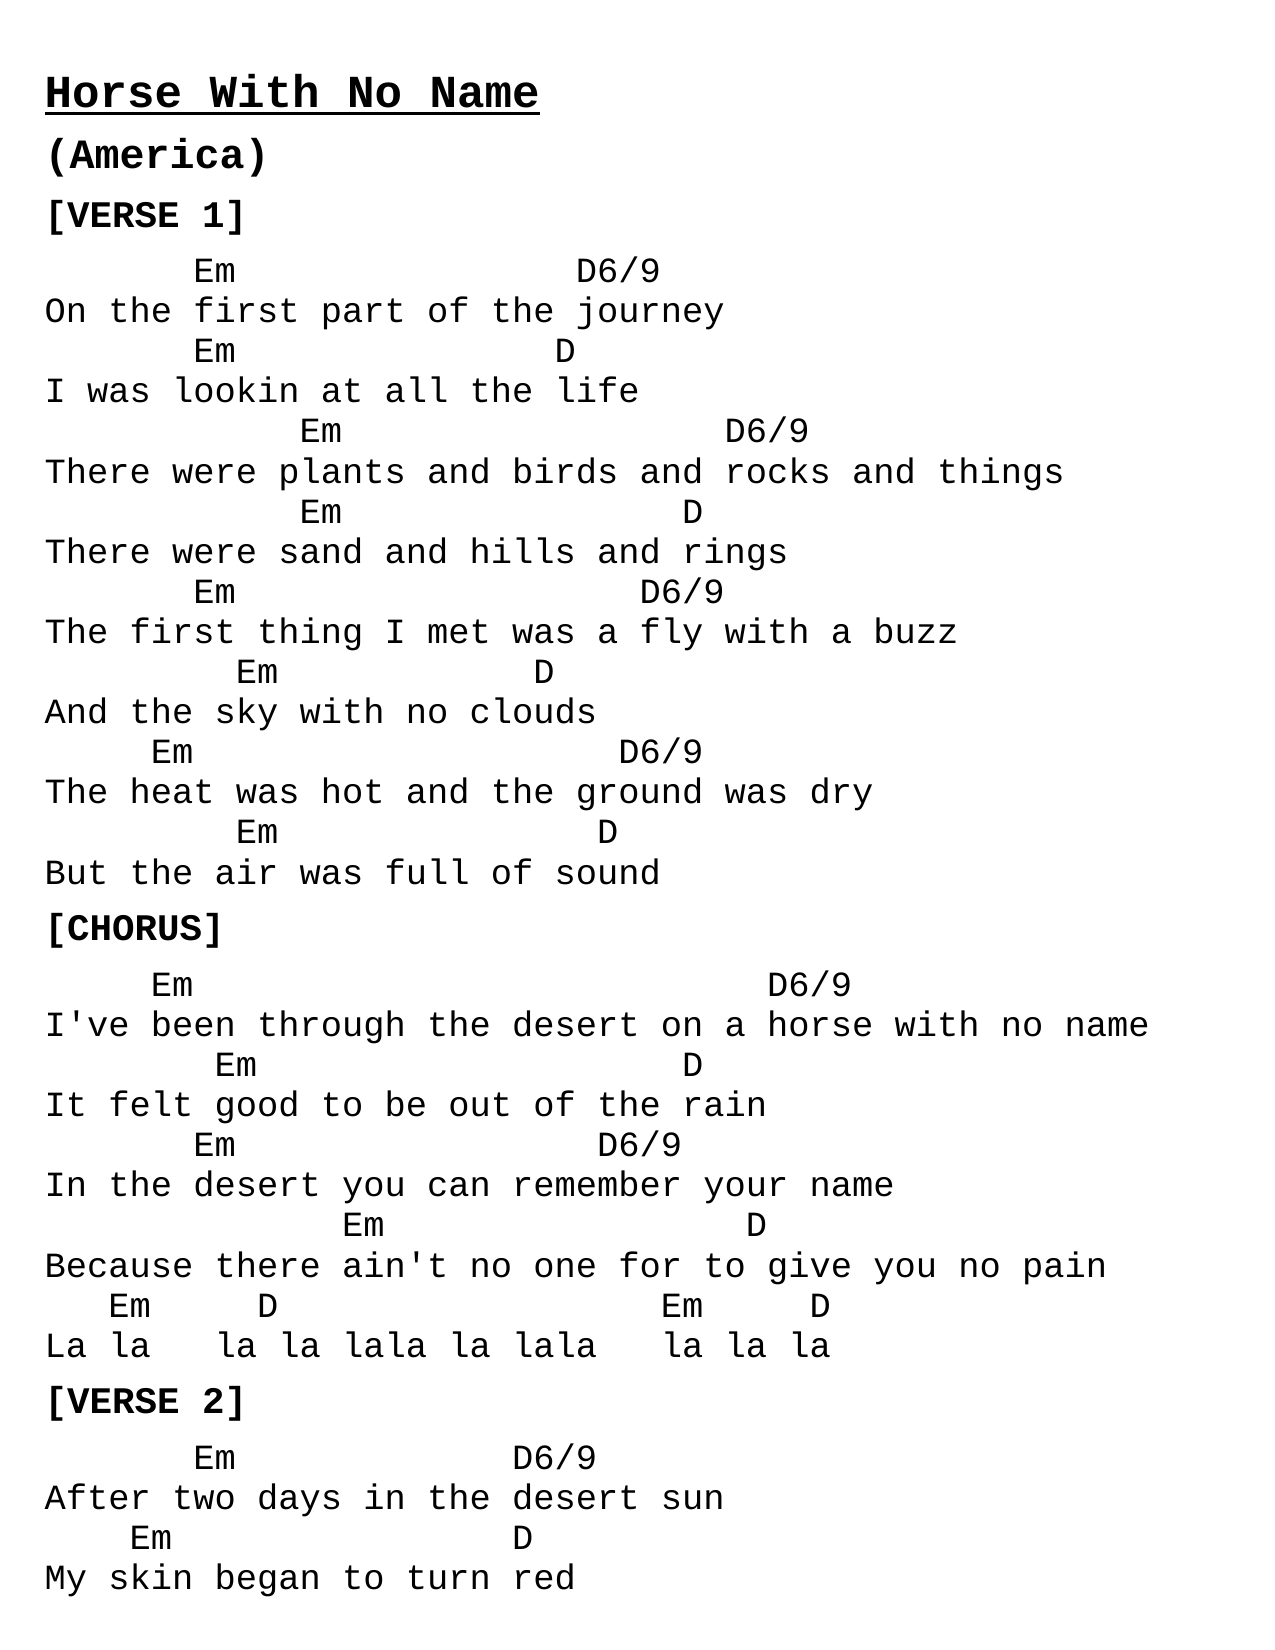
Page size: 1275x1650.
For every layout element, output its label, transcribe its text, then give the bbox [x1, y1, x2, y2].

text The first thing I met was a fly with a buzz [44, 614, 1231, 654]
text Em D6/9 [44, 1440, 1231, 1480]
text The heat was hot and the ground was dry [44, 774, 1231, 814]
text I was lookin at all the life [44, 373, 1231, 413]
text Em D6/9 [44, 967, 1231, 1007]
text Em D [44, 814, 1231, 854]
text La la la la lala la lala la la la [44, 1328, 1231, 1368]
subtitle [CHORUS] [44, 909, 1231, 952]
text Em D [44, 654, 1231, 694]
text There were plants and birds and rocks and things [44, 453, 1231, 494]
text Em D [44, 1520, 1231, 1560]
text Em D [44, 1207, 1231, 1247]
subtitle Horse With No Name [44, 69, 1231, 121]
text I've been through the desert on a horse with no name [44, 1007, 1231, 1047]
text And the sky with no clouds [44, 694, 1231, 734]
subtitle (America) [44, 134, 1231, 181]
text Because there ain't no one for to give you no pain [44, 1247, 1231, 1288]
text Em D [44, 333, 1231, 373]
text Em D6/9 [44, 253, 1231, 293]
text Em D Em D [44, 1288, 1231, 1328]
text Em D6/9 [44, 413, 1231, 453]
subtitle [VERSE 2] [44, 1383, 1231, 1425]
text In the desert you can remember your name [44, 1167, 1231, 1207]
text Em D [44, 494, 1231, 534]
text Em D6/9 [44, 734, 1231, 774]
text It felt good to be out of the rain [44, 1087, 1231, 1127]
text Em D6/9 [44, 574, 1231, 614]
text On the first part of the journey [44, 293, 1231, 333]
text My skin began to turn red [44, 1560, 1231, 1600]
text Em D [44, 1047, 1231, 1087]
subtitle [VERSE 1] [44, 196, 1231, 238]
text After two days in the desert sun [44, 1480, 1231, 1520]
text But the air was full of sound [44, 854, 1231, 895]
text There were sand and hills and rings [44, 534, 1231, 574]
text Em D6/9 [44, 1127, 1231, 1167]
